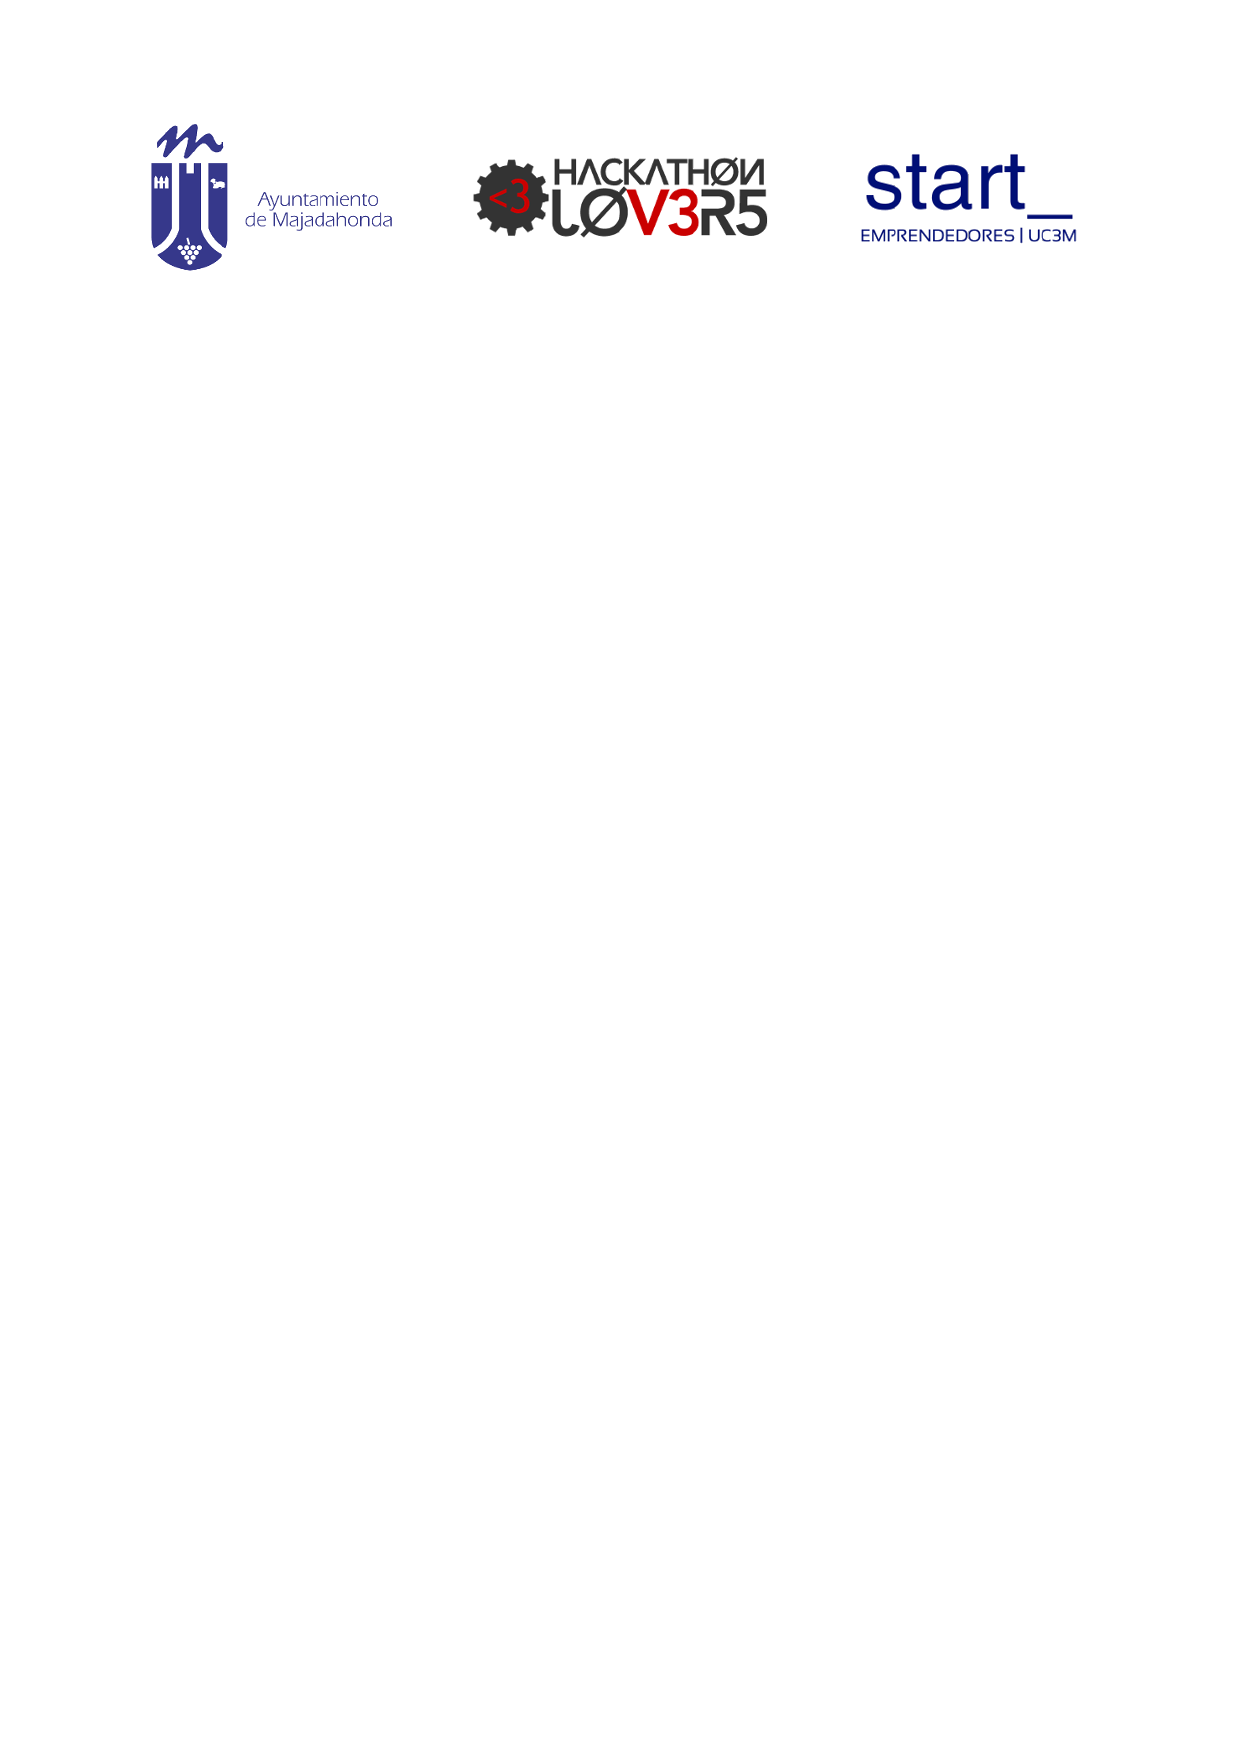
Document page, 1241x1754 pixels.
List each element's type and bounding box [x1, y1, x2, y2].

picture [472, 123, 768, 272]
table_header [788, 118, 1122, 277]
picture [821, 123, 1117, 272]
table_header [118, 118, 453, 277]
picture [123, 123, 420, 272]
table_header [453, 118, 787, 277]
